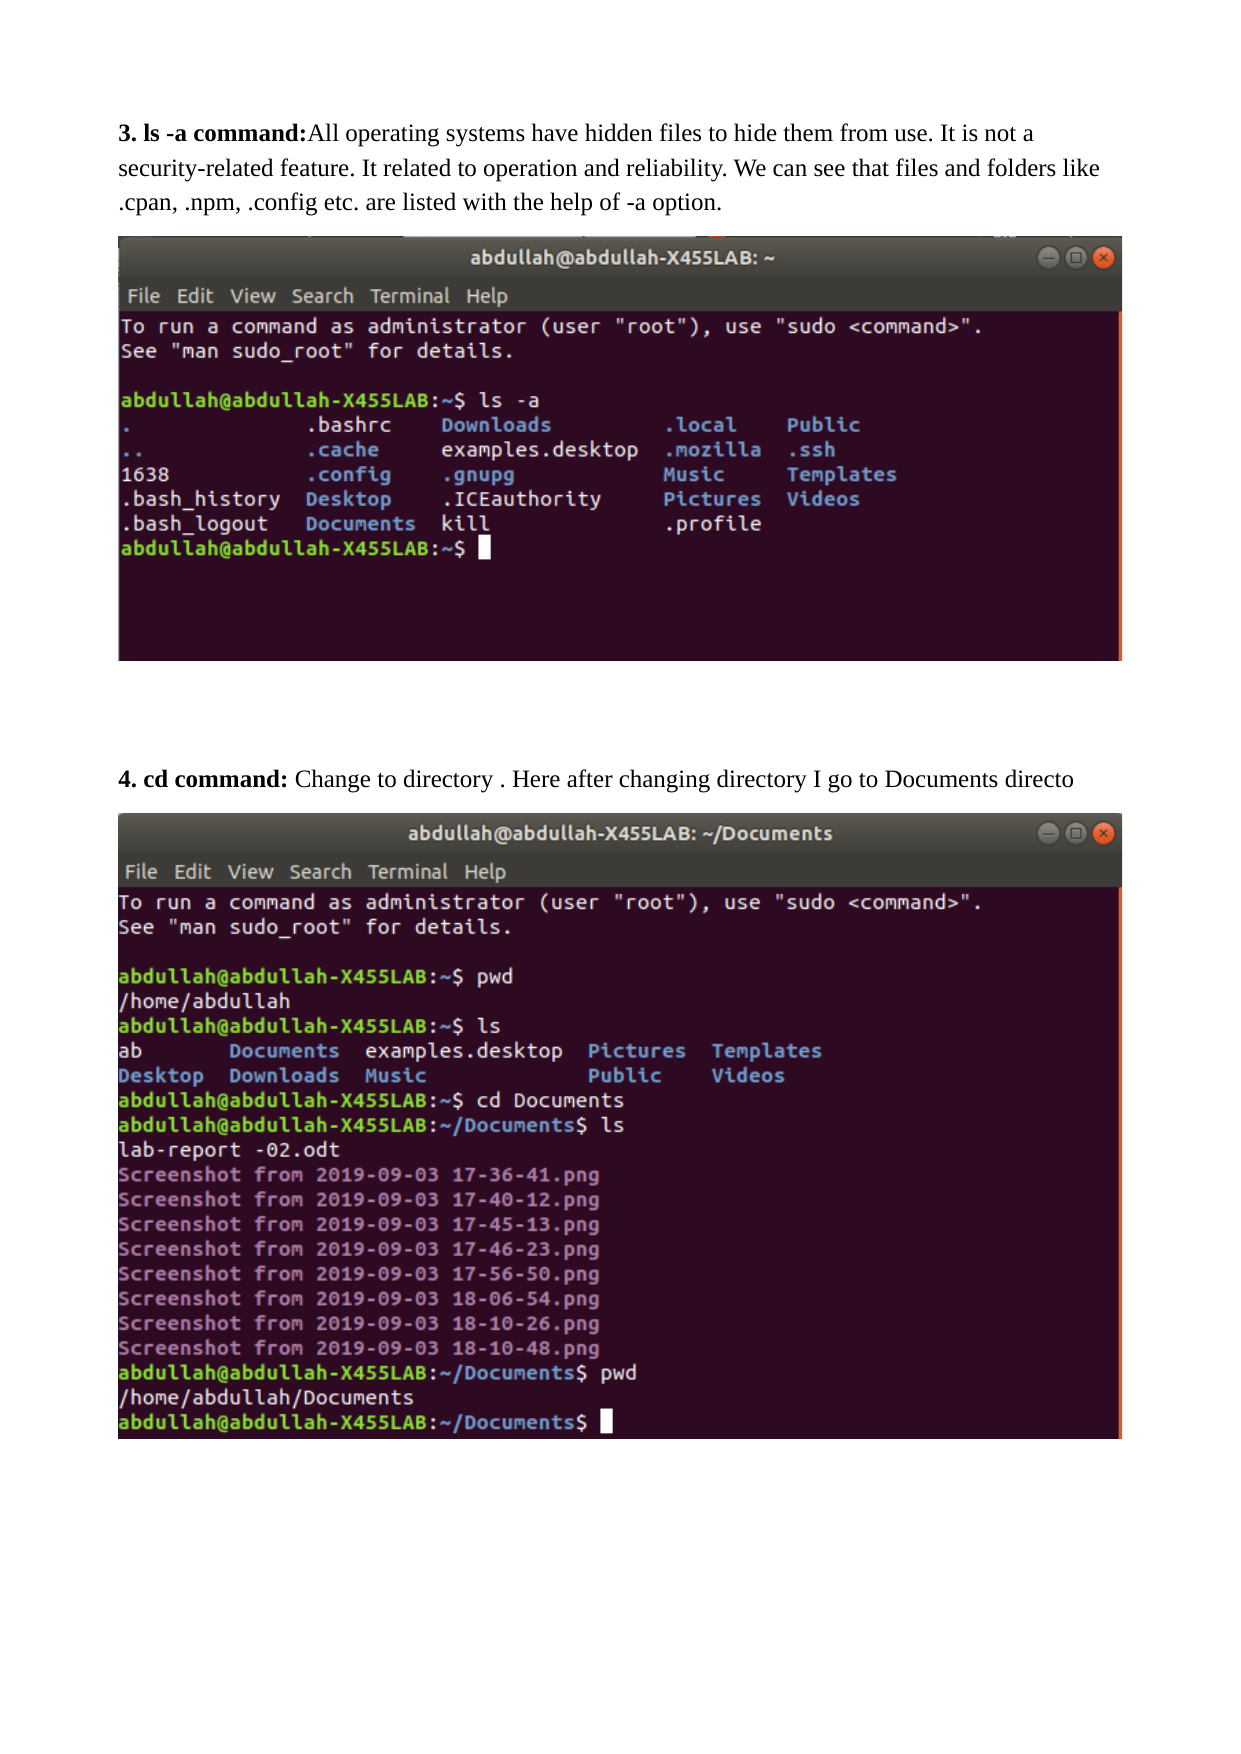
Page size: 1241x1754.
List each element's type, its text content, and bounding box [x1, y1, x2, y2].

text 4. cd command: Change to directory . Here after changing directory I go to Documents directo [118, 764, 1122, 793]
text 3. ls -a command:All operating systems have hidden files to hide them from use. It is not a security-related feature. It related to operation and reliability. We can see that files and folders like .cpan, .npm, .config etc. are listed with the help of -a option. [118, 118, 1122, 216]
picture [118, 236, 1123, 661]
picture [118, 813, 1123, 1439]
